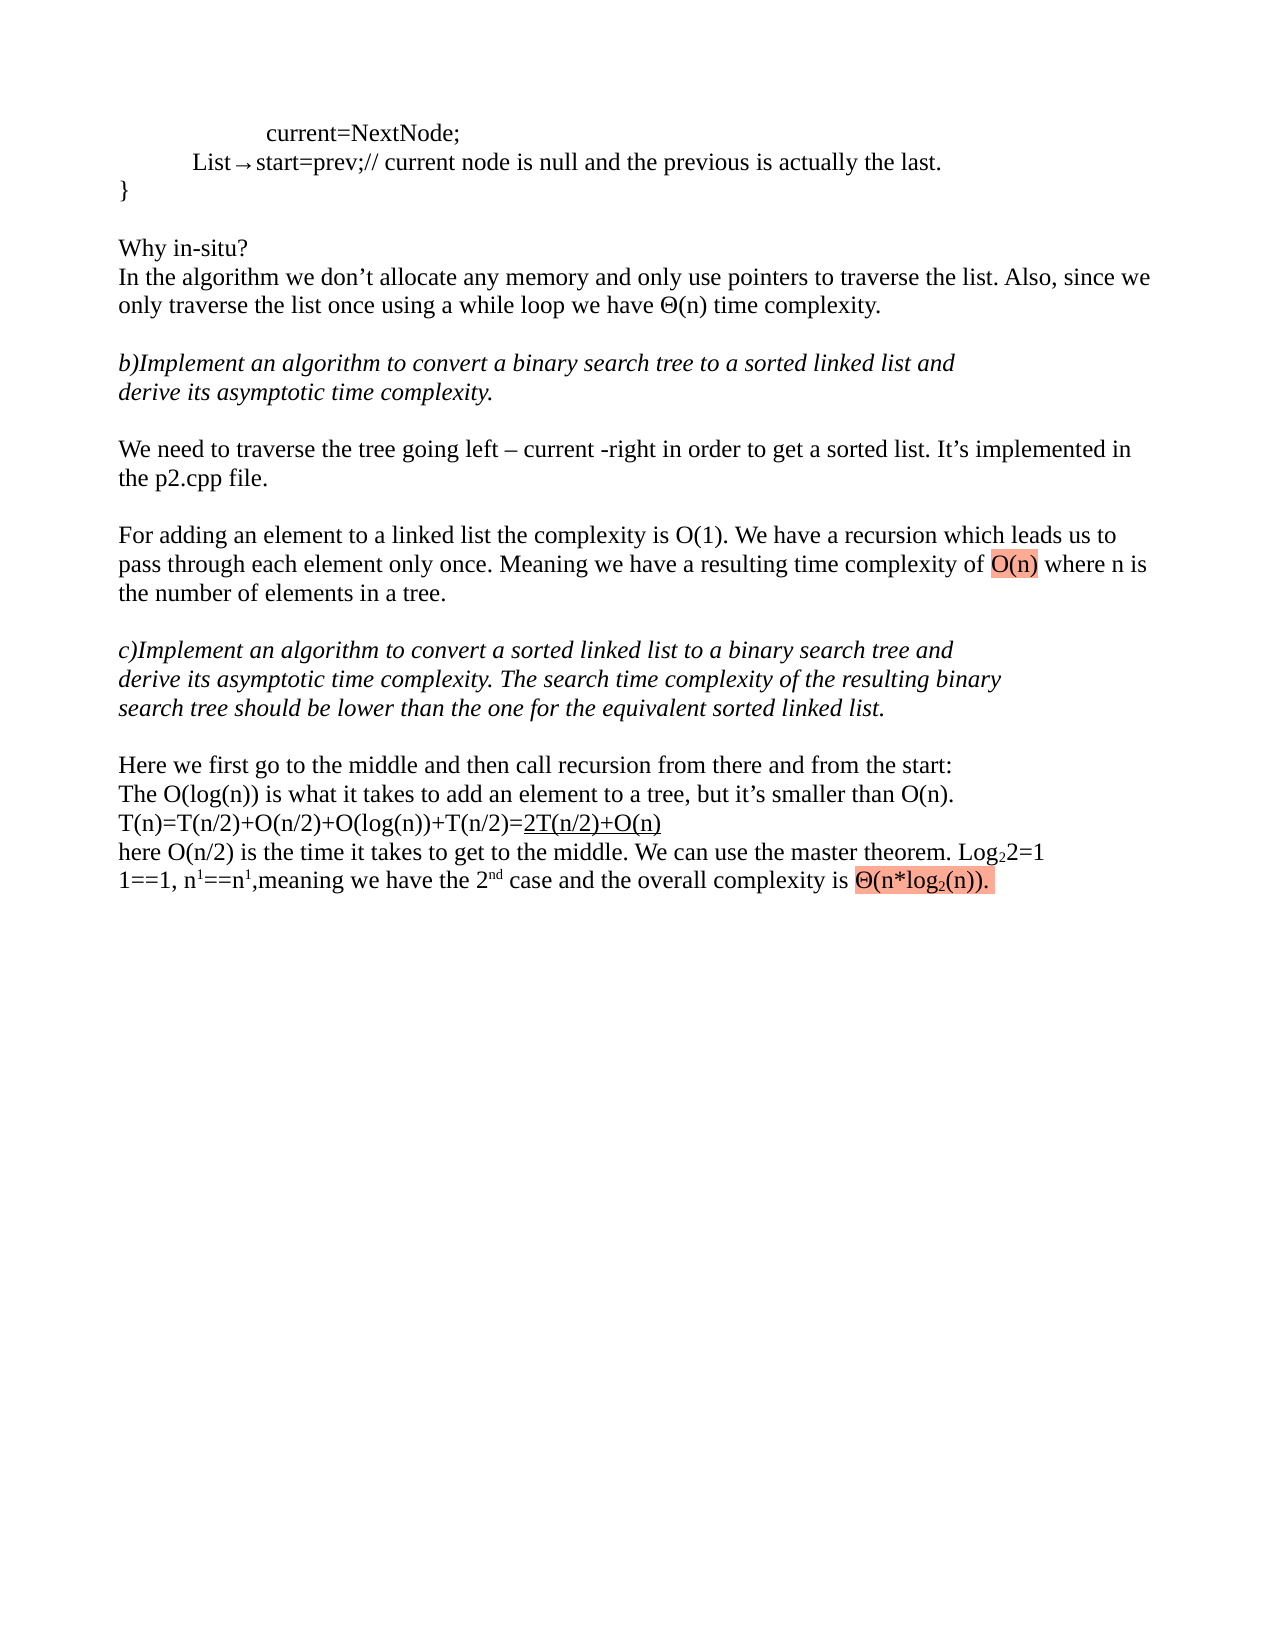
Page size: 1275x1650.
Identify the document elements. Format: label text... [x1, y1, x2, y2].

text T(n)=T(n/2)+O(n/2)+O(log(n))+T(n/2)=2T(n/2)+O(n) [118, 808, 1157, 837]
text The O(log(n)) is what it takes to add an element to a tree, but it’s smaller than O(n). [118, 779, 1157, 808]
text current=NextNode; [118, 118, 1157, 147]
text } [118, 176, 1157, 204]
text b)Implement an algorithm to convert a binary search tree to a sorted linked list and [118, 348, 1157, 377]
text search tree should be lower than the one for the equivalent sorted linked list. [118, 693, 1157, 722]
text derive its asymptotic time complexity. [118, 377, 1157, 406]
text Why in-situ? [118, 233, 1157, 262]
text derive its asymptotic time complexity. The search time complexity of the resulting binary [118, 664, 1157, 693]
text We need to traverse the tree going left – current -right in order to get a sorted list. It’s implemented in the p2.cpp file. [118, 434, 1157, 492]
text For adding an element to a linked list the complexity is O(1). We have a recursion which leads us to pass through each element only once. Meaning we have a resulting time complexity of O(n) where n is the number of elements in a tree. [118, 521, 1157, 607]
text c)Implement an algorithm to convert a sorted linked list to a binary search tree and [118, 636, 1157, 664]
text Here we first go to the middle and then call recursion from there and from the start: [118, 751, 1157, 779]
text 1==1, n1==n1,meaning we have the 2nd case and the overall complexity is Θ(n*log2(n)). [118, 866, 1157, 894]
text List→start=prev;// current node is null and the previous is actually the last. [118, 147, 1157, 176]
text In the algorithm we don’t allocate any memory and only use pointers to traverse the list. Also, since we only traverse the list once using a while loop we have Θ(n) time complexity. [118, 262, 1157, 319]
text here O(n/2) is the time it takes to get to the middle. We can use the master theorem. Log22=1 [118, 837, 1157, 866]
